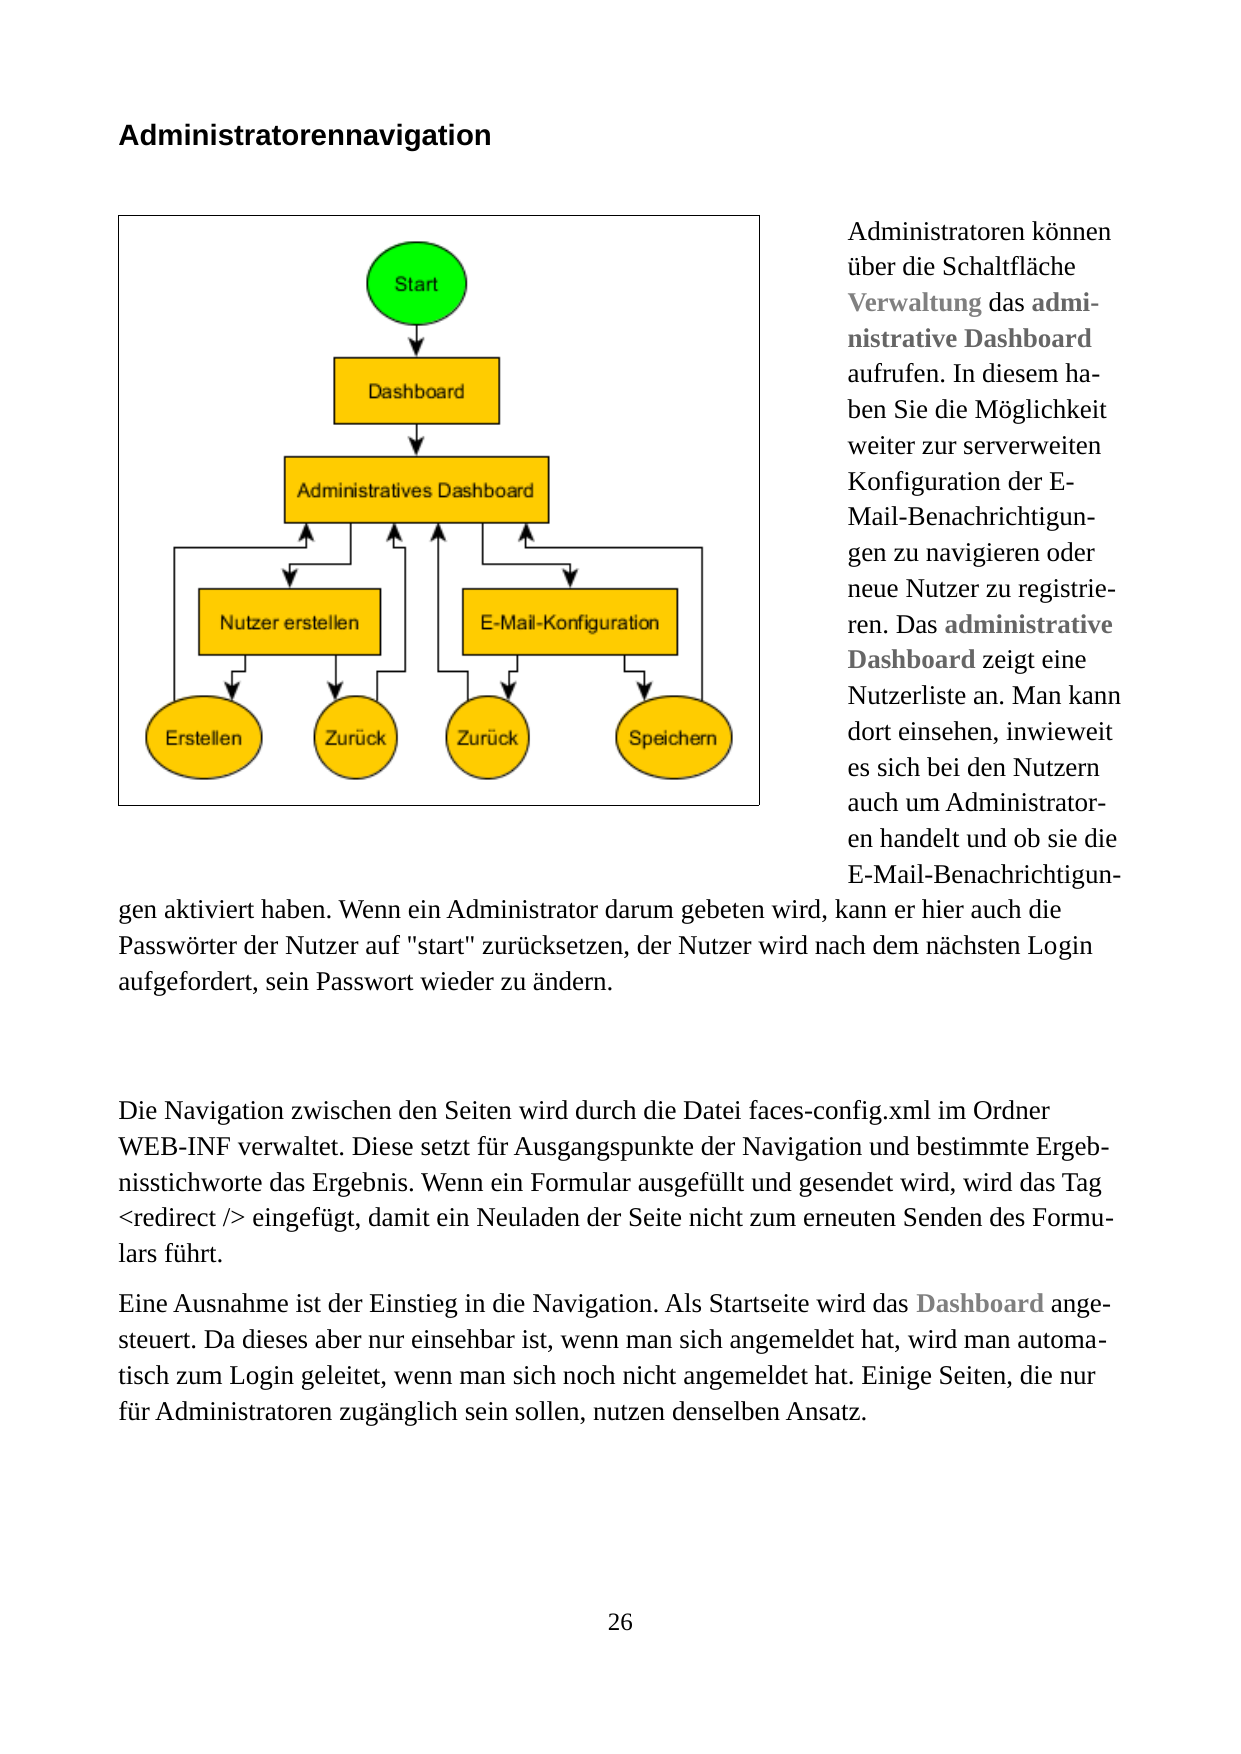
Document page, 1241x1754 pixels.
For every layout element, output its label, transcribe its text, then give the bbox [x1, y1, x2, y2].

text Die Navigation zwischen den Seiten wird durch die Datei faces-config.xml im Ordner WEB-INF verwaltet. Die­se setzt für Ausgangspunkte der Navigation und bestimmte Ergeb­nisstichworte das Ergeb­nis. Wenn ein Formular ausgefüllt und gesendet wird, wird das Tag <redirect /> eingefügt, damit ein Neuladen der Seite nicht zum erneuten Senden des Formu­lars führt. [118, 1094, 1122, 1268]
picture [121, 217, 756, 803]
subtitle Administratorennavigation [118, 118, 1122, 152]
text Administratoren können über die Schaltfläche Verwaltung das admi­nistrative Dashboard aufrufen. In diesem ha­ben Sie die Möglichkeit weiter zur serverweiten Konfiguration der E-Mail-Benachrichtigun­gen zu navigieren oder neue Nutzer zu registrie­ren. Das admi­nistrative Dashboard zeigt eine Nutzer­liste an. Man kann dort einsehen, inwieweit es sich bei den Nutzern auch um Administrator­en handelt und ob sie die E-Mail-Benachrichtigun­gen akti­viert haben. Wenn ein Administrator darum gebeten wird, kann er hier auch die Pass­wörter der Nutzer auf "start" zurücksetzen, der Nutzer wird nach dem nächsten Lo­gin aufge­fordert, sein Passwort wieder zu ändern. [118, 215, 1122, 996]
text Eine Ausnahme ist der Einstieg in die Navigation. Als Startseite wird das Dashboard ange­steuert. Da dieses aber nur einsehbar ist, wenn man sich angemeldet hat, wird man automa­tisch zum Login geleitet, wenn man sich noch nicht angemeldet hat. Einige Seiten, die nur für Administratoren zugänglich sein sollen, nutzen denselben Ansatz. [118, 1288, 1122, 1426]
